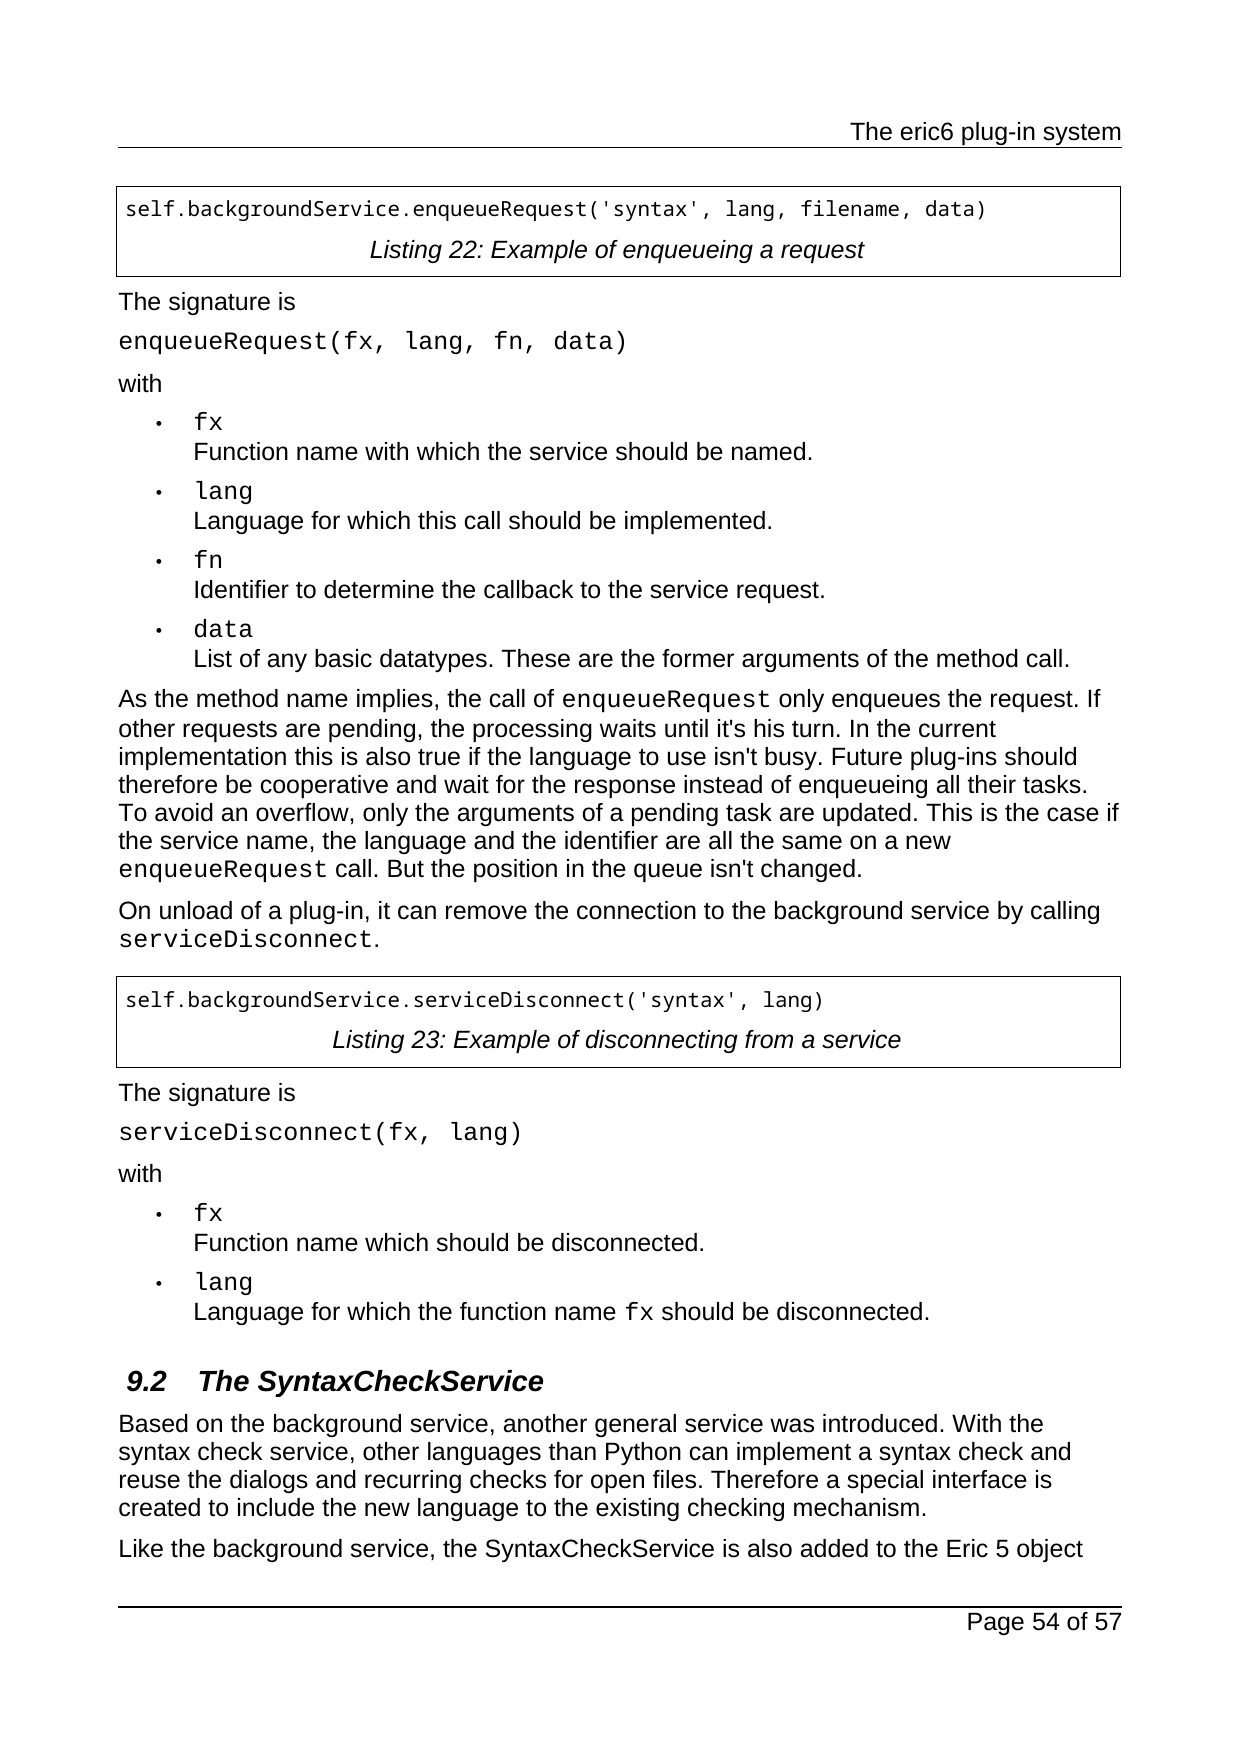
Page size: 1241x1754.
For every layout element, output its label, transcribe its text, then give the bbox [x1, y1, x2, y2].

text On unload of a plug-in, it can remove the connection to the background service by calling serviceDisconnect. [118, 897, 1122, 955]
list Listing 23: Example of disconnecting from a service [125, 1026, 1112, 1054]
list fn Identifier to determine the callback to the service request. [156, 547, 1122, 604]
list self.backgroundService.serviceDisconnect('syntax', lang) [125, 985, 1112, 1014]
list Listing 22: Example of enqueueing a request [125, 236, 1112, 263]
list fx Function name which should be disconnected. [156, 1201, 1122, 1257]
list lang Language for which this call should be implemented. [156, 479, 1122, 535]
text with [118, 369, 1122, 397]
text As the method name implies, the call of enqueueRequest only enqueues the request. If other requests are pending, the processing waits until it's his turn. In the current implementation this is also true if the language to use isn't busy. Future plug-ins should therefore be cooperative and wait for the response instead of enqueueing all their tasks. To avoid an overflow, only the arguments of a pending task are updated. This is the case if the service name, the language and the identifier are all the same on a new enqueueRequest call. But the position in the queue isn't changed. [118, 685, 1122, 885]
text The signature is [118, 177, 1122, 316]
list self.backgroundService.enqueueRequest('syntax', lang, filename, data) [125, 194, 1112, 223]
text The signature is [117, 187, 1120, 276]
text The signature is [117, 977, 1120, 1067]
text Based on the background service, another general service was introduced. With the syntax check service, other languages than Python can implement a syntax check and reuse the dialogs and recurring checks for open files. Therefore a special interface is created to include the new language to the existing checking mechanism. [118, 1410, 1122, 1522]
list data List of any basic datatypes. These are the former arguments of the method call. [156, 616, 1122, 672]
text enqueueRequest(fx, lang, fn, data) [118, 329, 1122, 357]
list lang Language for which the function name fx should be disconnected. [156, 1269, 1122, 1328]
text with [118, 1160, 1122, 1188]
subtitle The SyntaxCheckService [118, 1365, 1122, 1398]
text Like the background service, the SyntaxCheckService is also added to the Eric 5 object [118, 1534, 1122, 1562]
text The signature is [118, 968, 1122, 1107]
text serviceDisconnect(fx, lang) [118, 1119, 1122, 1148]
list fx Function name with which the service should be named. [156, 410, 1122, 466]
